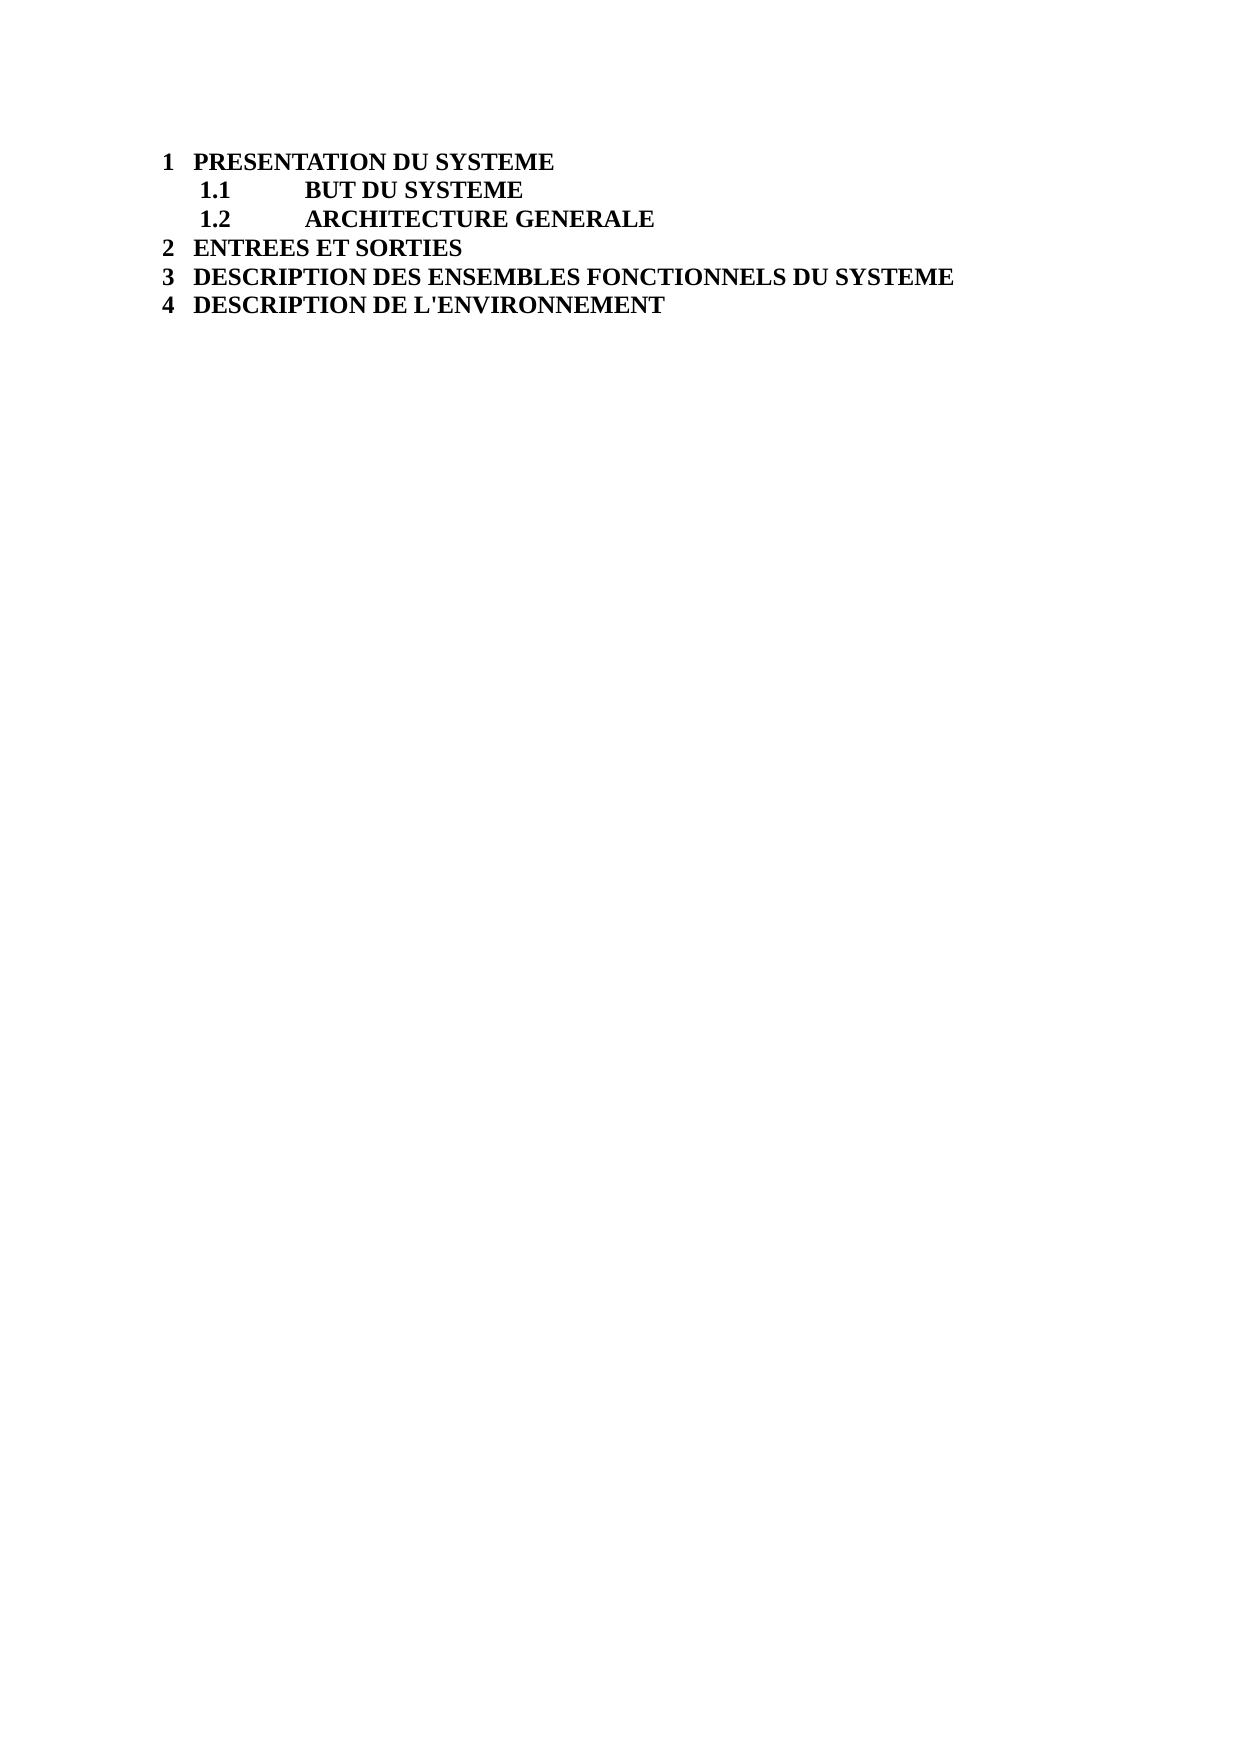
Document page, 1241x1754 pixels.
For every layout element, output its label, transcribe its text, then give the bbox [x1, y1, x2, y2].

list DESCRIPTION DES ENSEMBLES FONCTIONNELS DU SYSTEME [156, 262, 1122, 291]
list BUT DU SYSTEME [193, 176, 1122, 204]
list ARCHITECTURE GENERALE [193, 204, 1122, 233]
list DESCRIPTION DE L'ENVIRONNEMENT [156, 291, 1122, 319]
list ENTREES ET SORTIES [156, 233, 1122, 262]
list PRESENTATION DU SYSTEME [156, 147, 1122, 176]
